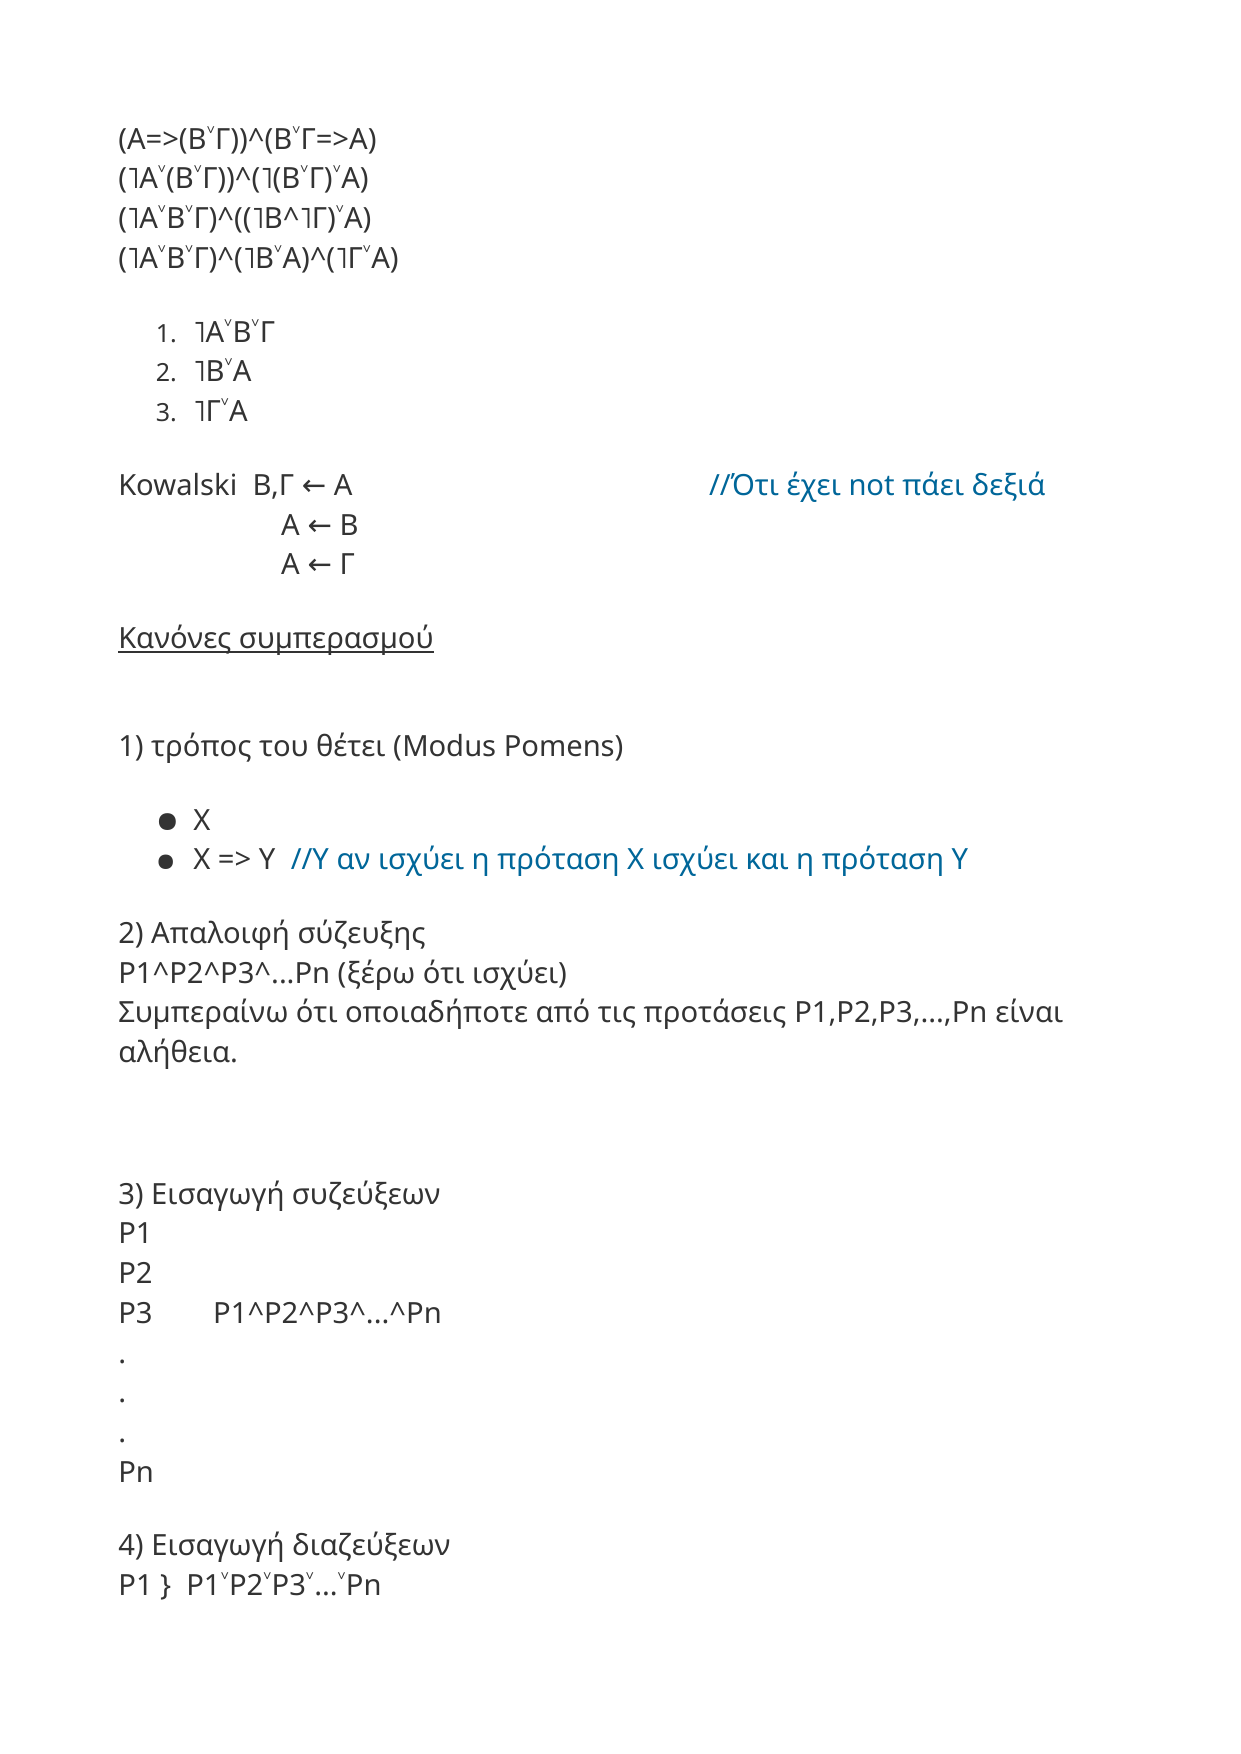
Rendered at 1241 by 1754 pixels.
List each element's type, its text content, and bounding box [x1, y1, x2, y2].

list ˥Β˅Α [156, 351, 1122, 390]
text . [118, 1372, 1122, 1411]
text Pn [118, 1451, 1122, 1491]
text 1) τρόπος του θέτει (Modus Pomens) [118, 725, 1122, 765]
text Α ← Γ [118, 543, 1122, 583]
text P1 [118, 1213, 1122, 1252]
text Kowalski Β,Γ ← Α //Ότι έχει not πάει δεξιά [118, 464, 1122, 504]
text . [118, 1332, 1122, 1372]
list X => Y //Y αν ισχύει η πρόταση Χ ισχύει και η πρόταση Υ [156, 838, 1122, 878]
text P1 } P1˅P2˅P3˅...˅Pn [118, 1564, 1122, 1604]
text P2 [118, 1252, 1122, 1292]
text P1^P2^P3^...Pn (ξέρω ότι ισχύει) [118, 952, 1122, 992]
list ˥Γ˅Α [156, 390, 1122, 430]
text (˥Α˅Β˅Γ)^(˥Β˅Α)^(˥Γ˅Α) [118, 237, 1122, 277]
text 2) Απαλοιφή σύζευξης [118, 912, 1122, 952]
text Συμπεραίνω ότι οποιαδήποτε από τις προτάσεις P1,P2,P3,...,Pn είναι αλήθεια. [118, 992, 1122, 1071]
text 3) Εισαγωγή συζεύξεων [118, 1173, 1122, 1213]
list ˥Α˅Β˅Γ [156, 311, 1122, 351]
text (Α=>(Β˅Γ))^(Β˅Γ=>Α) [118, 118, 1122, 158]
text . [118, 1411, 1122, 1451]
text (˥Α˅(B˅Γ))^(˥(Β˅Γ)˅Α) [118, 158, 1122, 197]
text P3 P1^P2^P3^...^Pn [118, 1292, 1122, 1332]
text 4) Εισαγωγή διαζεύξεων [118, 1525, 1122, 1564]
list X [156, 799, 1122, 838]
text Α ← Β [118, 504, 1122, 543]
text (˥Α˅Β˅Γ)^((˥Β^˥Γ)˅Α) [118, 197, 1122, 237]
text Κανόνες συμπερασμού [118, 617, 1122, 657]
